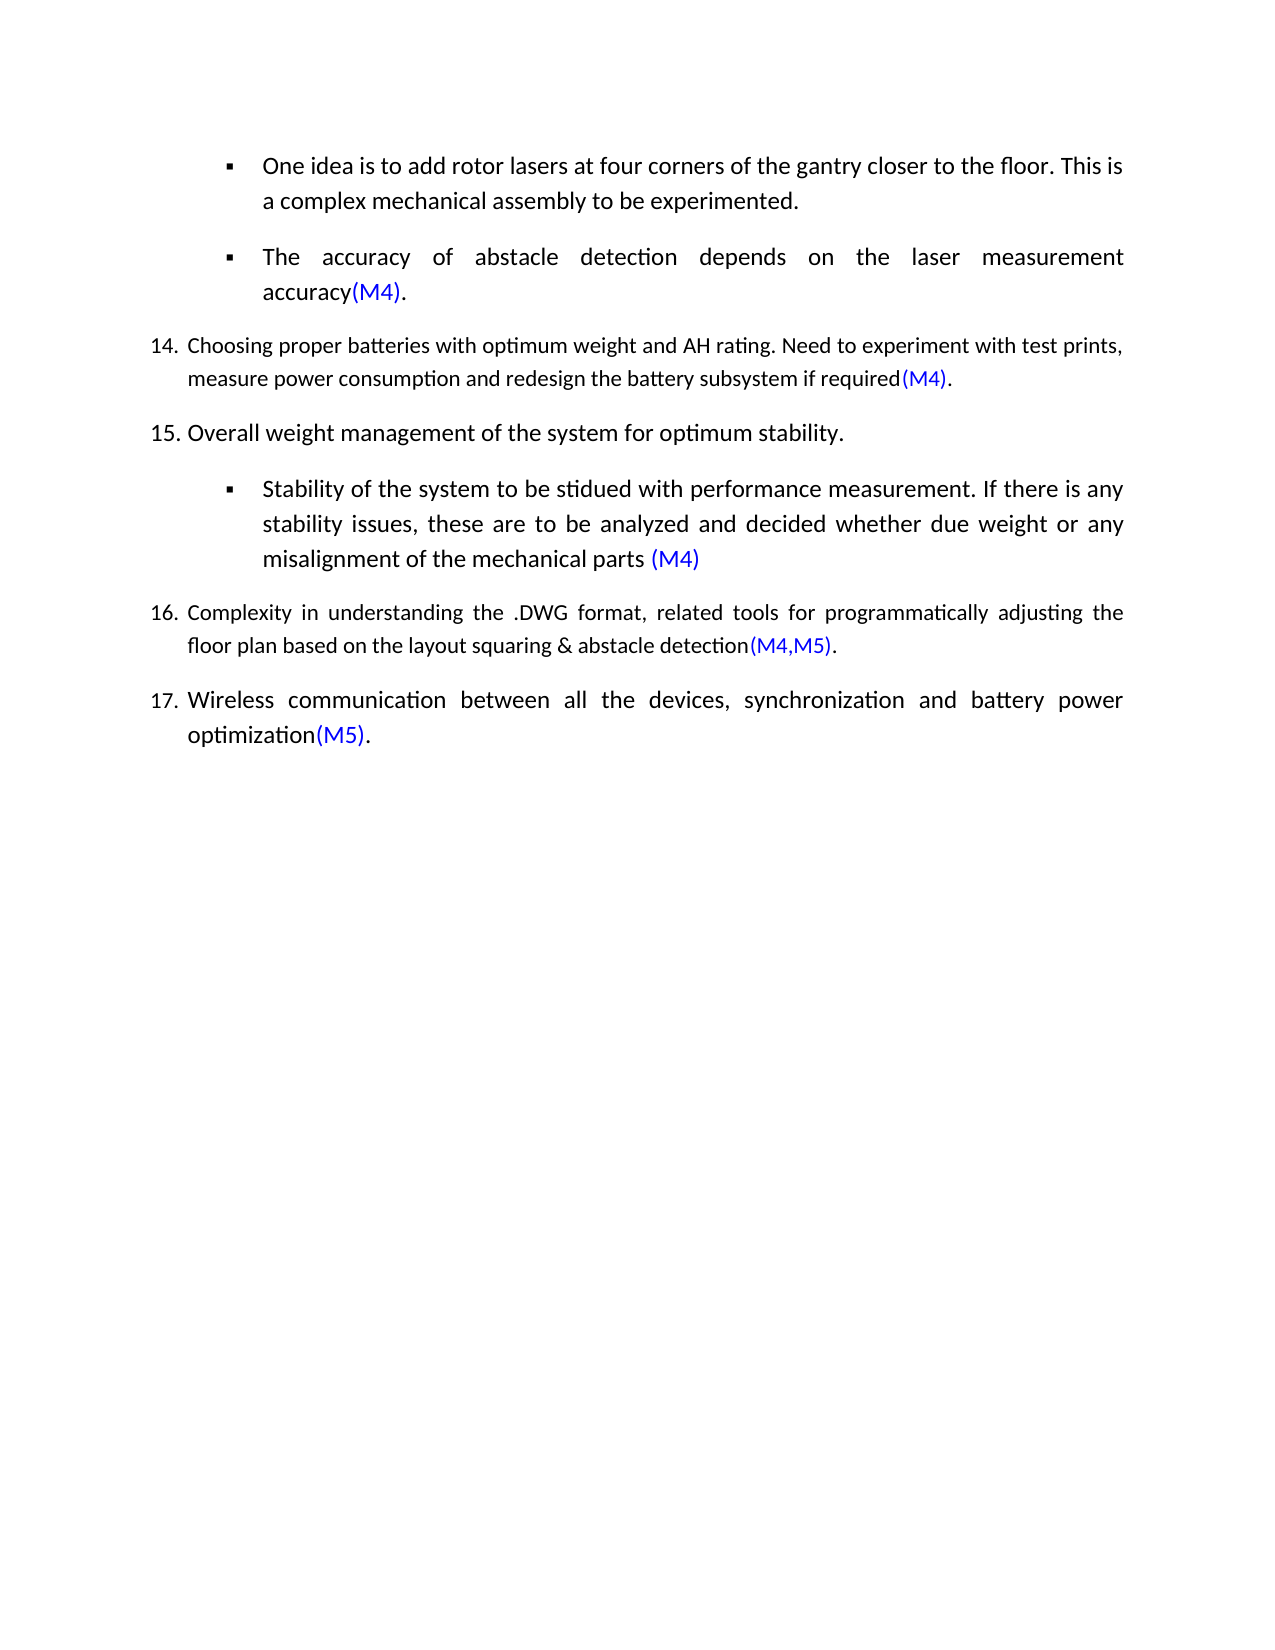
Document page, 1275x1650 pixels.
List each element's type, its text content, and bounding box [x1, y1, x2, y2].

list Choosing proper batteries with optimum weight and AH rating. Need to experiment with test prints, measure power consumption and redesign the battery subsystem if required(M4). [150, 332, 1125, 392]
list Wireless communication between all the devices, synchronization and battery power optimization(M5). [150, 684, 1125, 749]
list Complexity in understanding the .DWG format, related tools for programmatically adjusting the floor plan based on the layout squaring & abstacle detection(M4,M5). [150, 598, 1125, 659]
list Stability of the system to be stidued with performance measurement. If there is any stability issues, these are to be analyzed and decided whether due weight or any misalignment of the mechanical parts (M4) [225, 473, 1125, 573]
list Overall weight management of the system for optimum stability. [150, 417, 1125, 447]
list One idea is to add rotor lasers at four corners of the gantry closer to the floor. This is a complex mechanical assembly to be experimented. [225, 150, 1125, 216]
list The accuracy of abstacle detection depends on the laser measurement accuracy(M4). [225, 241, 1125, 306]
